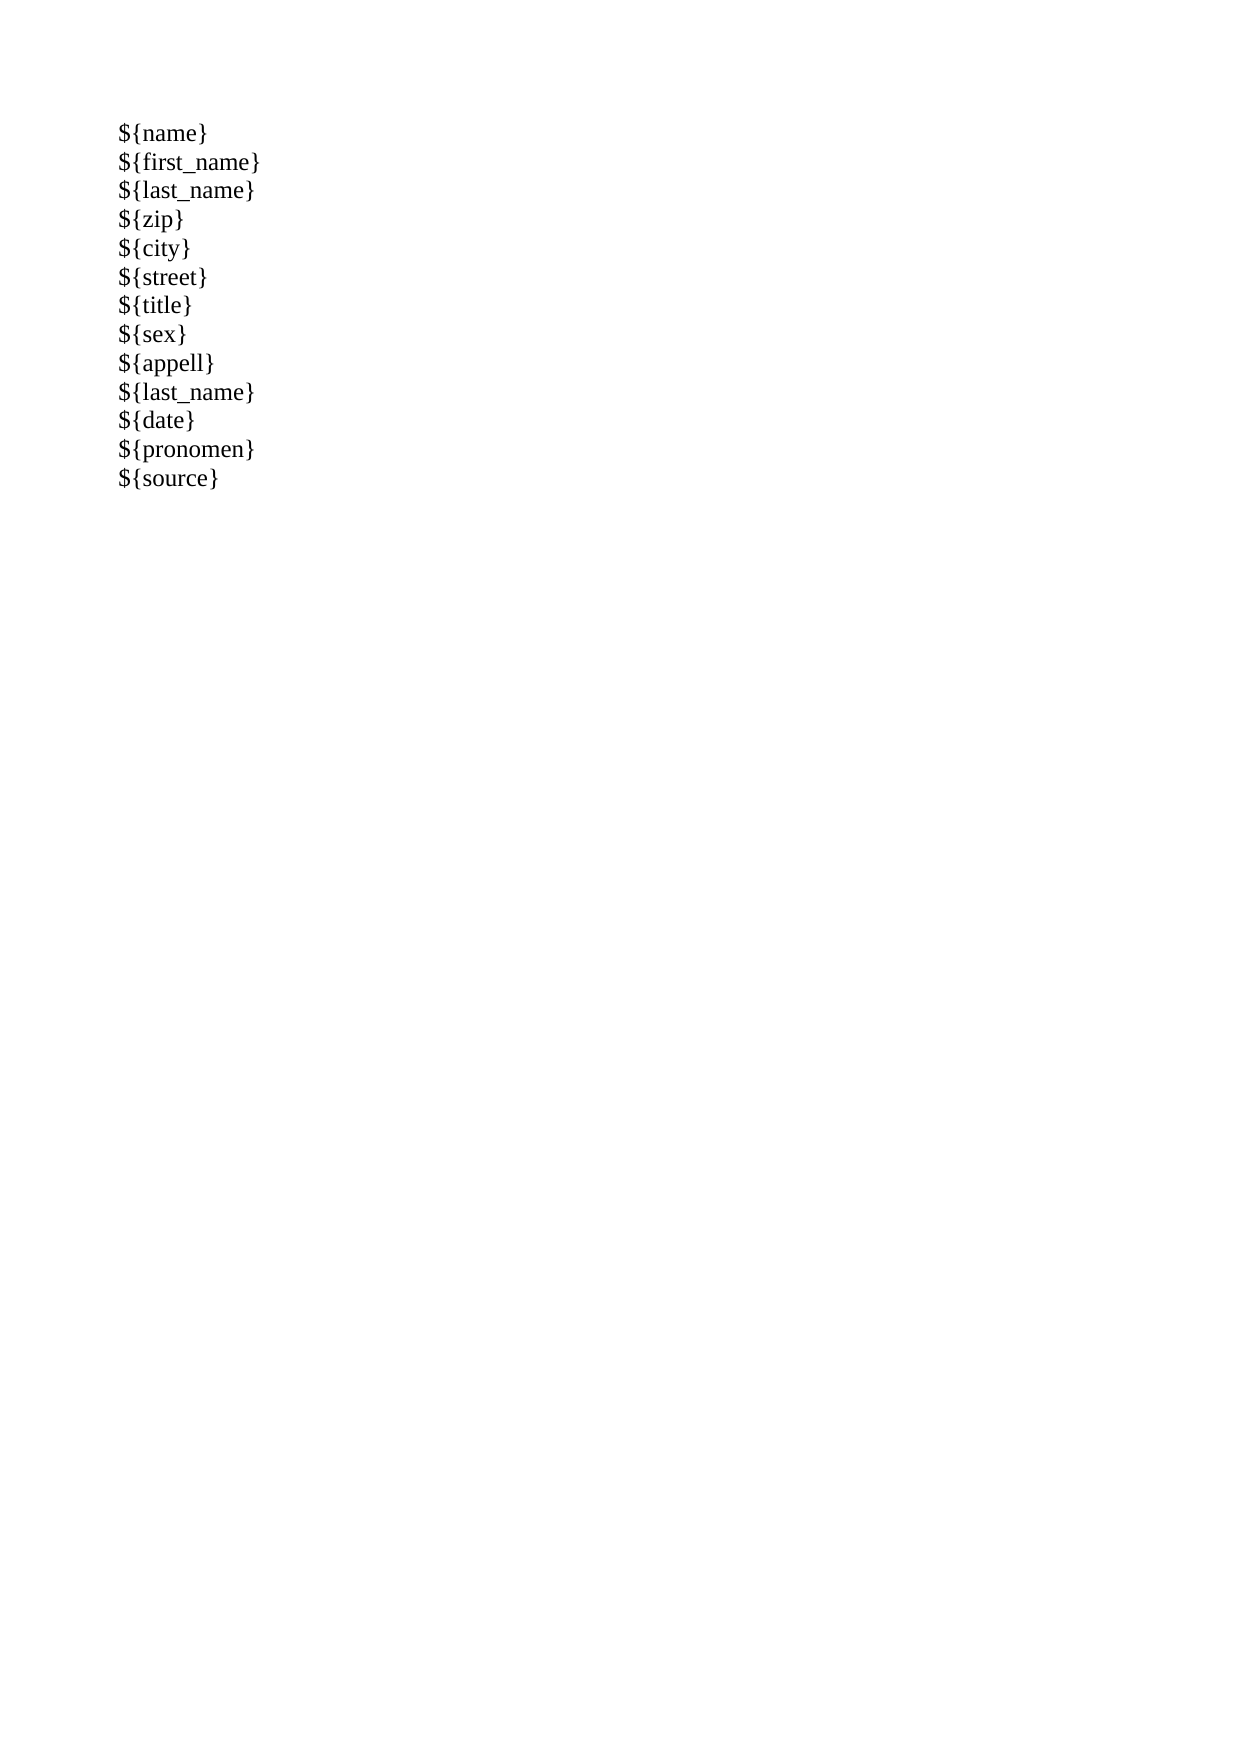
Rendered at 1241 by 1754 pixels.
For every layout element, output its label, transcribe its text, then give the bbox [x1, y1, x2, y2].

text ${first_name} [118, 147, 1122, 176]
text ${source} [118, 463, 1122, 492]
text ${sex} [118, 319, 1122, 348]
text ${name} [118, 118, 1122, 147]
text ${zip} [118, 204, 1122, 233]
text ${last_name} [118, 176, 1122, 204]
text ${date} [118, 406, 1122, 434]
text ${title} [118, 291, 1122, 319]
text ${last_name} [118, 377, 1122, 406]
text ${appell} [118, 348, 1122, 377]
text ${street} [118, 262, 1122, 291]
text ${pronomen} [118, 434, 1122, 463]
text ${city} [118, 233, 1122, 262]
